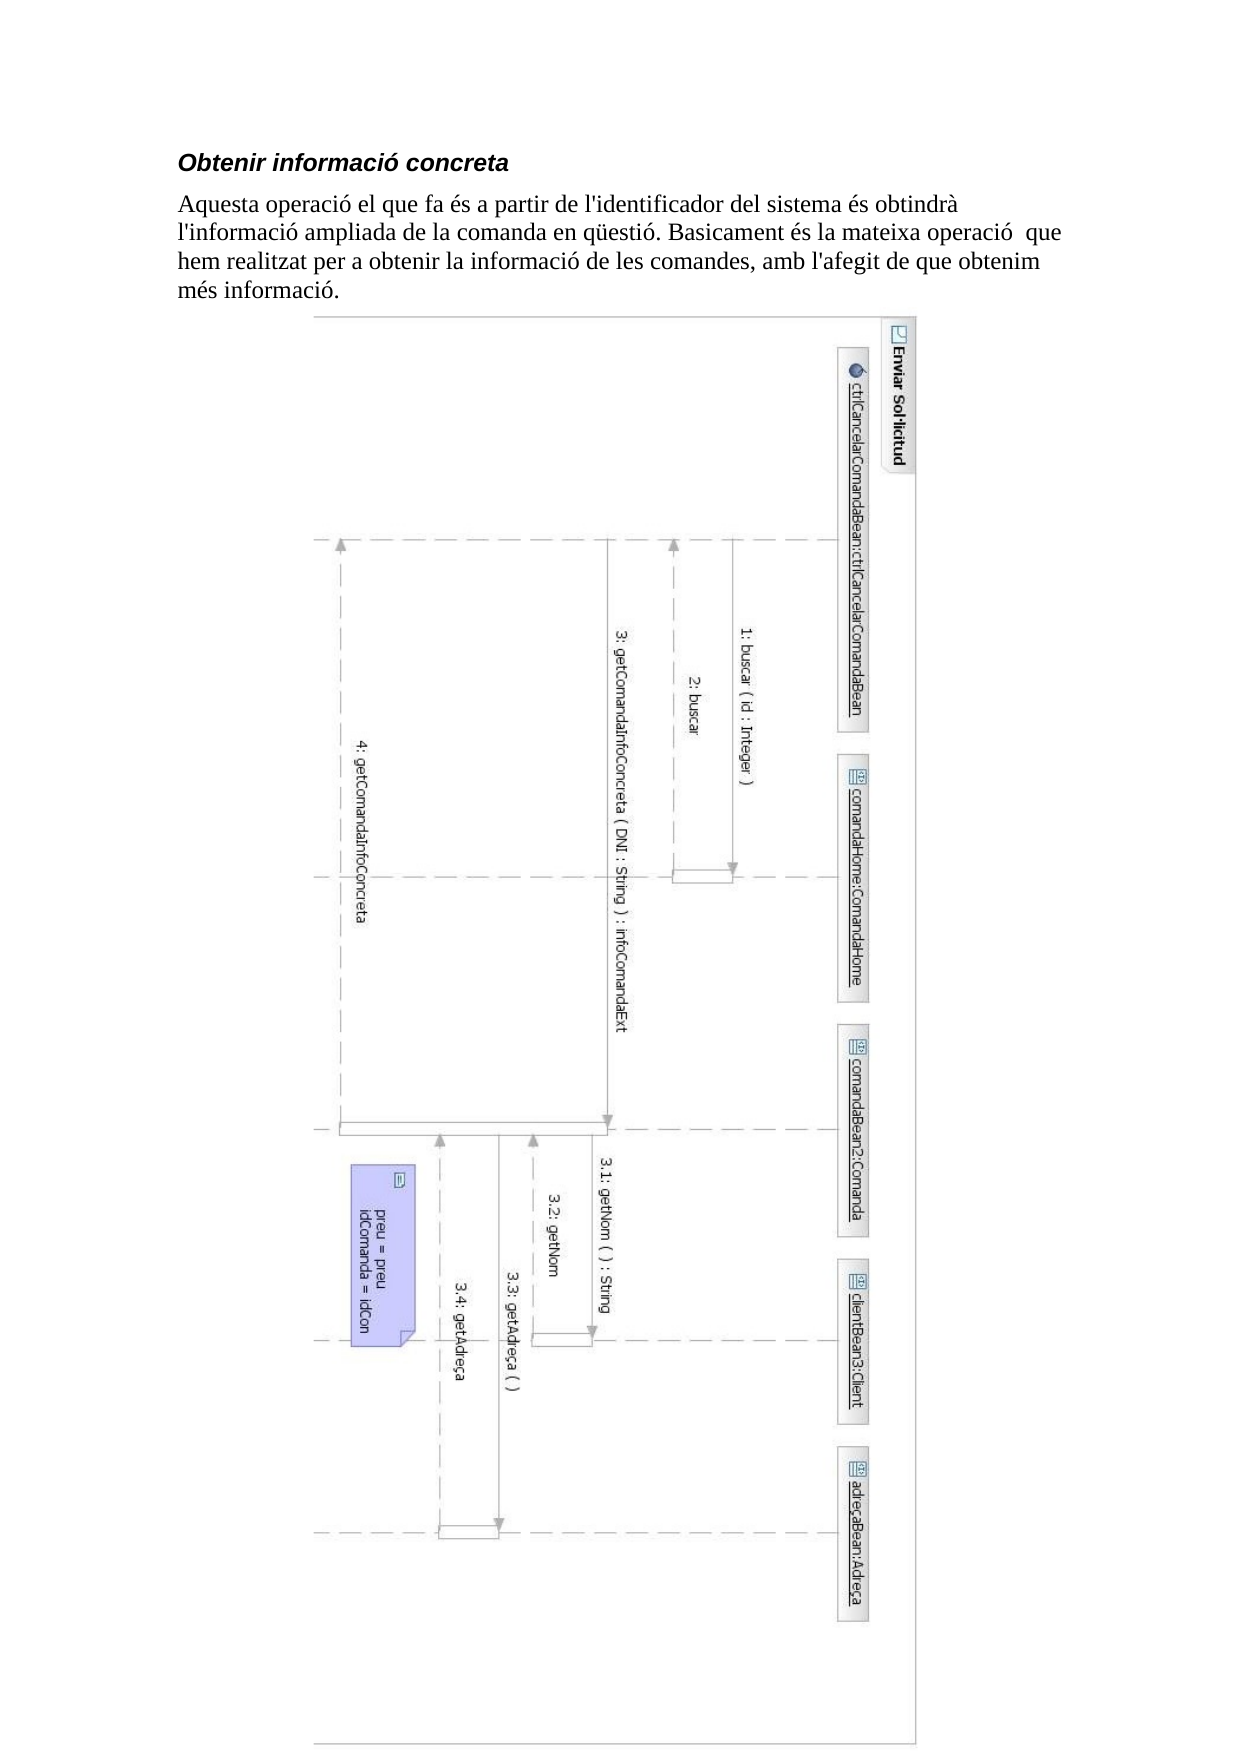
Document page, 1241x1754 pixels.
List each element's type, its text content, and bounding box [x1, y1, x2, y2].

subtitle Obtenir informació concreta [177, 148, 1063, 176]
picture [313, 307, 927, 1754]
text Aquesta operació el que fa és a partir de l'identificador del sistema és obtindrà l'informació ampliada de la comanda en qüestió. Basicament és la mateixa operació que hem realitzat per a obtenir la informació de les comandes, amb l'afegit de que obtenim més informació. [177, 189, 1063, 304]
